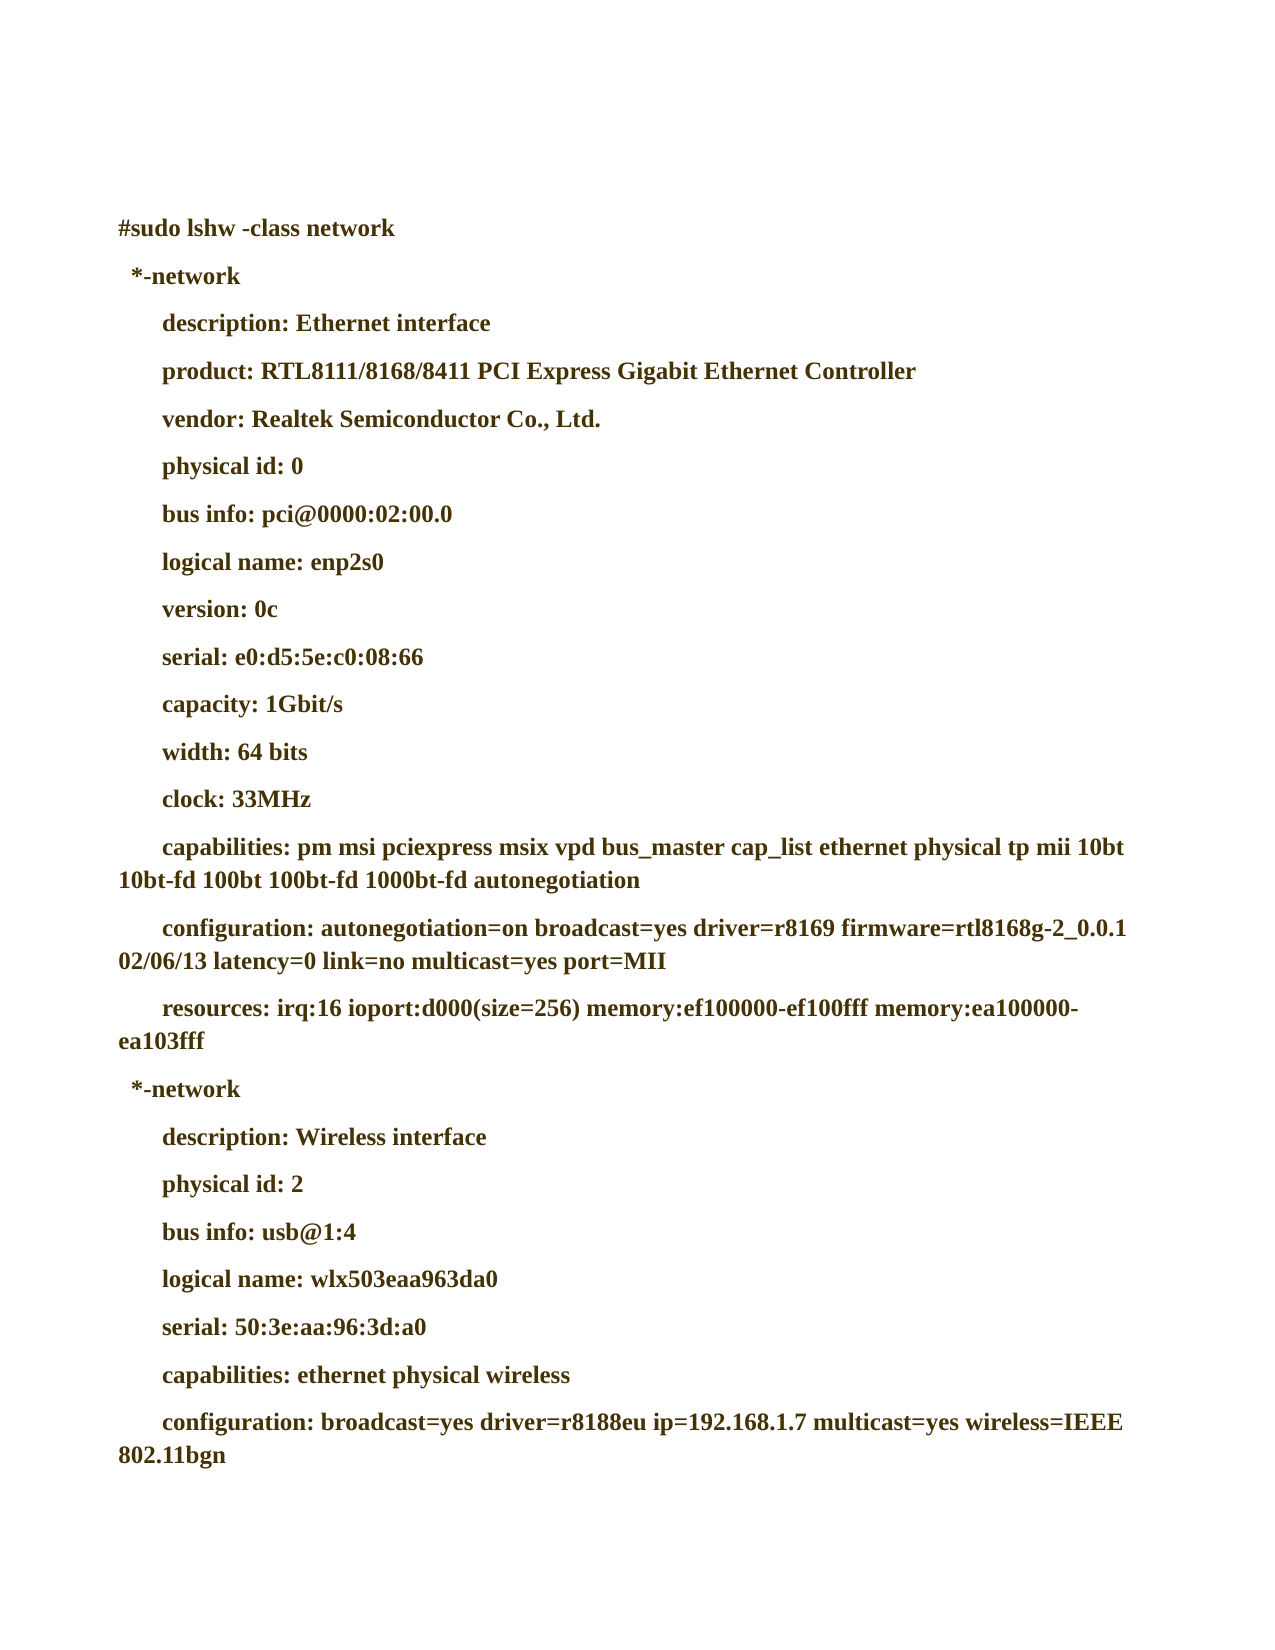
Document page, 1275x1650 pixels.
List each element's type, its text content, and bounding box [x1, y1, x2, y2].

text physical id: 2 [118, 1169, 1157, 1198]
text product: RTL8111/8168/8411 PCI Express Gigabit Ethernet Controller [118, 356, 1157, 385]
text capacity: 1Gbit/s [118, 689, 1157, 718]
text *-network [118, 261, 1157, 290]
text *-network [118, 1074, 1157, 1103]
text description: Wireless interface [118, 1122, 1157, 1150]
text capabilities: pm msi pciexpress msix vpd bus_master cap_list ethernet physical tp mii 10bt 10bt-fd 100bt 100bt-fd 1000bt-fd autonegotiation [118, 832, 1157, 894]
text clock: 33MHz [118, 784, 1157, 813]
text logical name: enp2s0 [118, 547, 1157, 575]
text logical name: wlx503eaa963da0 [118, 1264, 1157, 1293]
text serial: 50:3e:aa:96:3d:a0 [118, 1312, 1157, 1341]
text description: Ethernet interface [118, 308, 1157, 337]
text serial: e0:d5:5e:c0:08:66 [118, 642, 1157, 671]
text configuration: autonegotiation=on broadcast=yes driver=r8169 firmware=rtl8168g-2_0.0.1 02/06/13 latency=0 link=no multicast=yes port=MII [118, 913, 1157, 974]
text version: 0c [118, 594, 1157, 623]
text capabilities: ethernet physical wireless [118, 1360, 1157, 1388]
text width: 64 bits [118, 737, 1157, 766]
text physical id: 0 [118, 451, 1157, 480]
text resources: irq:16 ioport:d000(size=256) memory:ef100000-ef100fff memory:ea100000-ea103fff [118, 993, 1157, 1055]
text bus info: usb@1:4 [118, 1217, 1157, 1246]
text configuration: broadcast=yes driver=r8188eu ip=192.168.1.7 multicast=yes wireless=IEEE 802.11bgn [118, 1407, 1157, 1469]
text #sudo lshw -class network [118, 213, 1157, 242]
text bus info: pci@0000:02:00.0 [118, 499, 1157, 528]
text vendor: Realtek Semiconductor Co., Ltd. [118, 404, 1157, 432]
